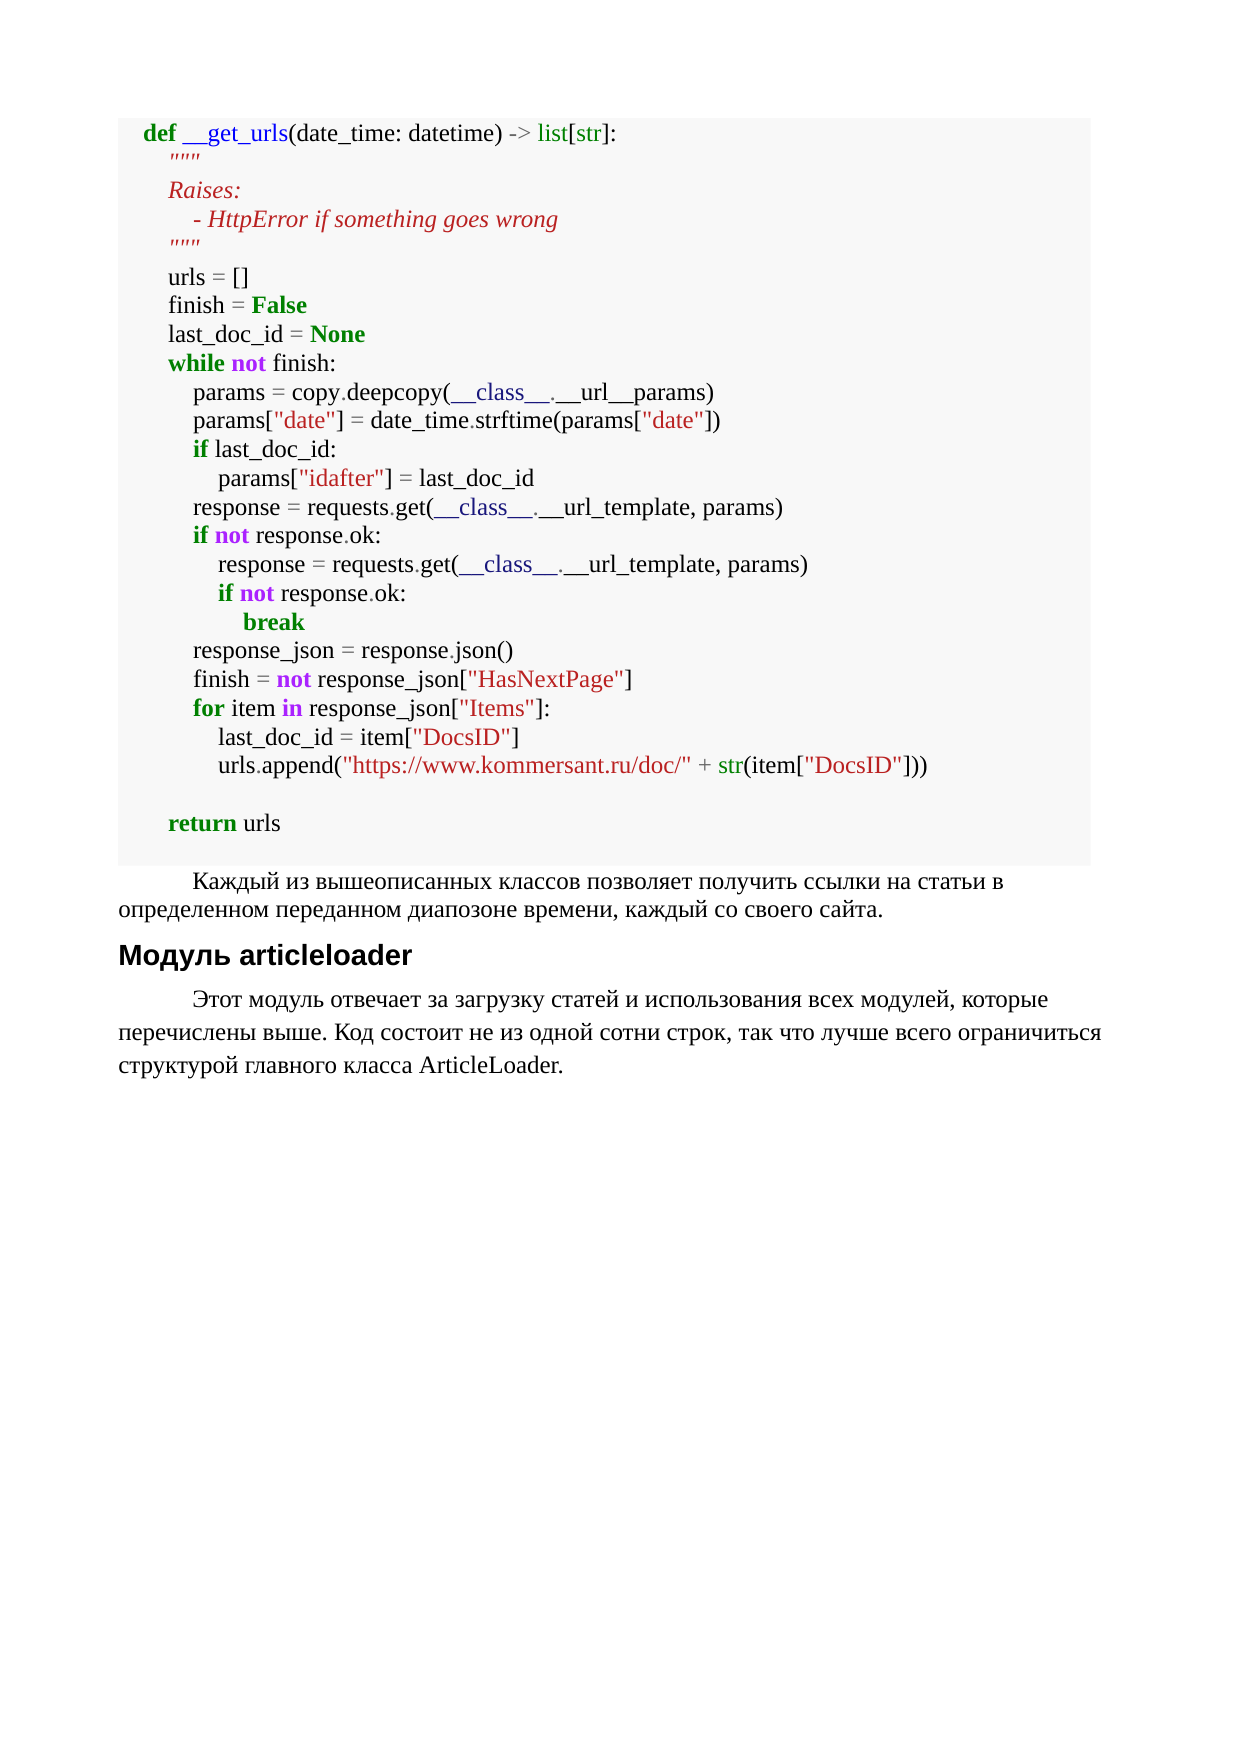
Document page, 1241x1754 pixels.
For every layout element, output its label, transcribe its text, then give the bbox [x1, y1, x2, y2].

subtitle Модуль articleloader [118, 938, 1122, 971]
text Этот модуль отвечает за загрузку статей и использования всех модулей, которые перечислены выше. Код состоит не из одной сотни строк, так что лучше всего ограничиться структурой главного класса ArticleLoader. [118, 984, 1122, 1079]
text Каждый из вышеописанных классов позволяет получить ссылки на статьи в определенном переданном диапозоне времени, каждый со своего сайта. [118, 866, 1122, 923]
